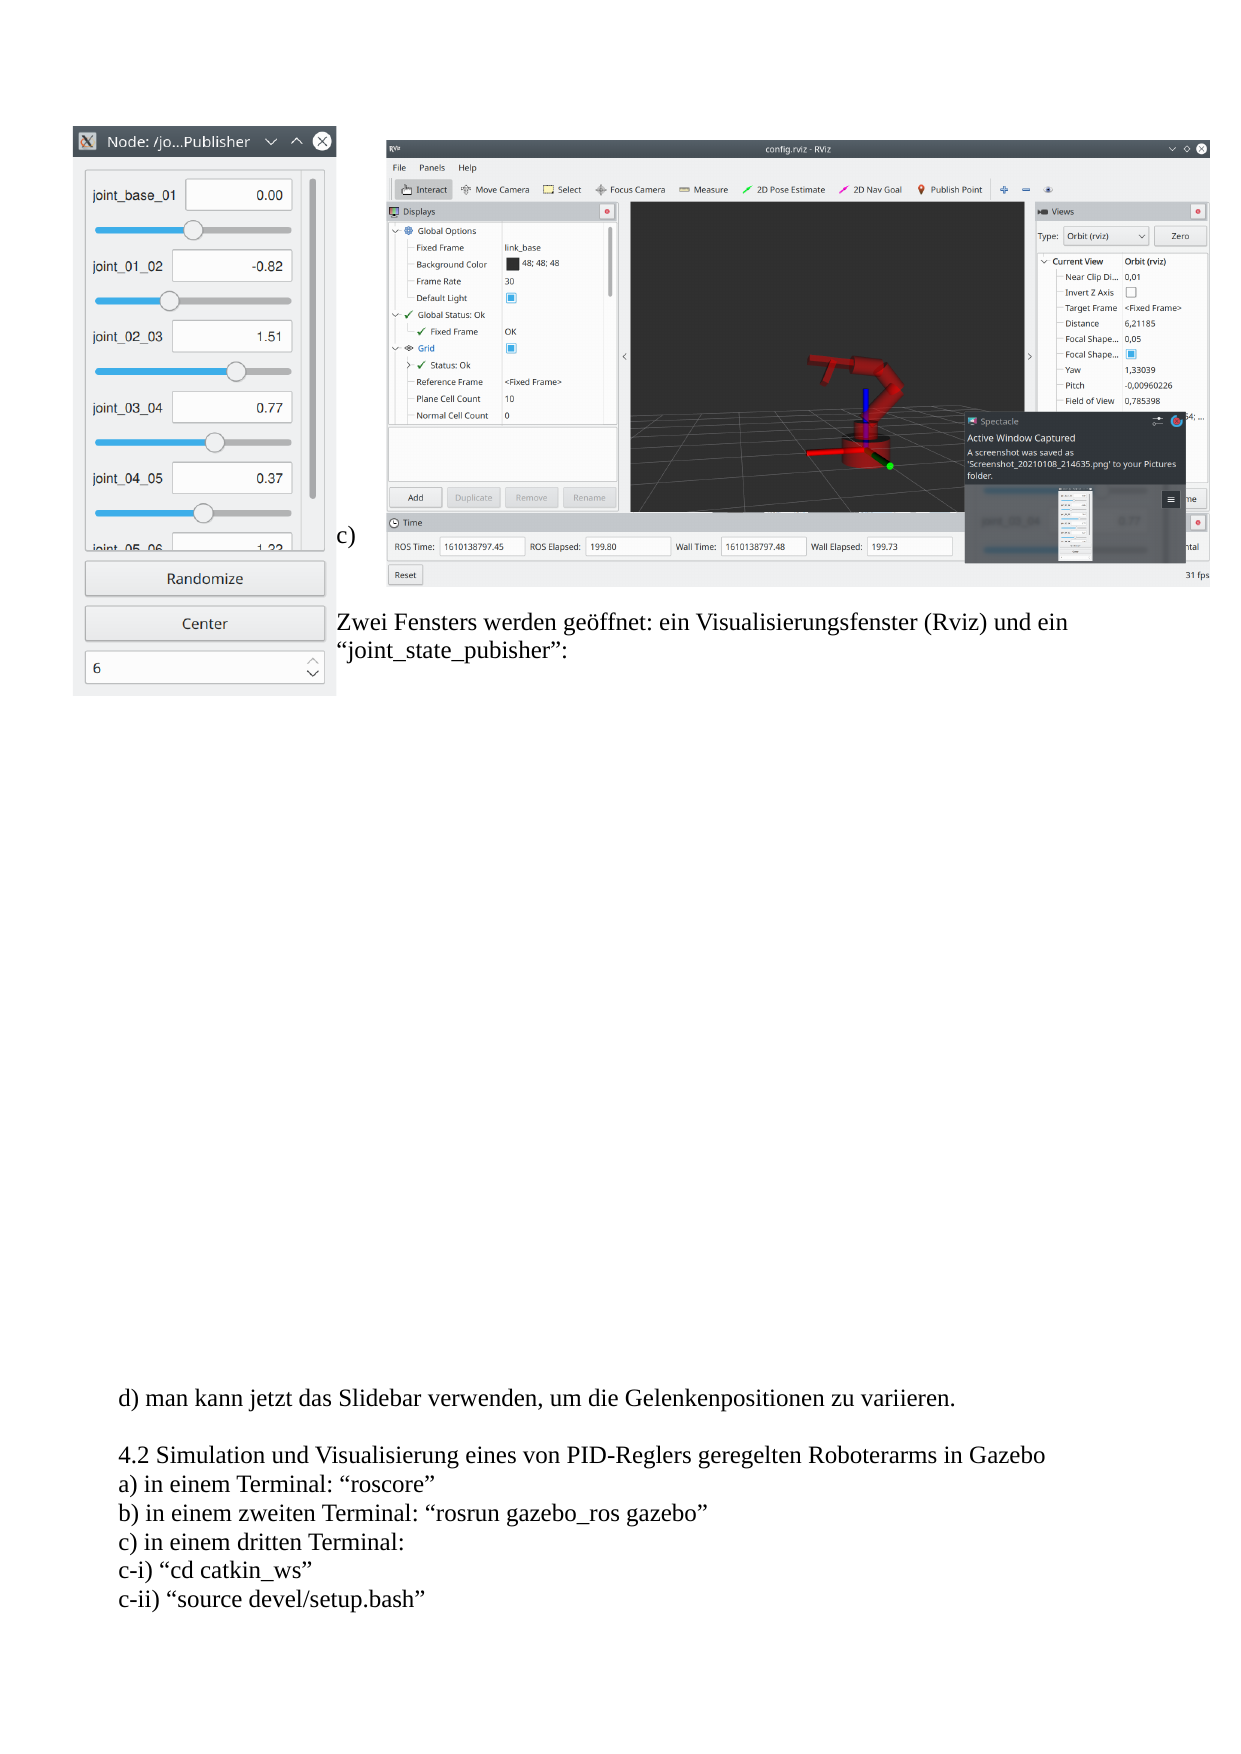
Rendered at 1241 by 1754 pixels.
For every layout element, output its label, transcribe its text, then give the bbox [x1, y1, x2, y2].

picture [386, 140, 1210, 587]
text 4.2 Simulation und Visualisierung eines von PID-Reglers geregelten Roboterarms in Gazebo [118, 1441, 1122, 1469]
text b) in einem zweiten Terminal: “rosrun gazebo_ros gazebo” [118, 1498, 1122, 1527]
text c) in einem dritten Terminal: [118, 1527, 1122, 1556]
text d) man kann jetzt das Slidebar verwenden, um die Gelenkenpositionen zu variieren. [118, 1383, 1122, 1412]
text c) Zwei Fensters werden geöffnet: ein Visualisierungsfenster (Rviz) und ein “joint_state_pubisher”: [337, 521, 1122, 664]
text c-ii) “source devel/setup.bash” [118, 1584, 1122, 1613]
text a) in einem Terminal: “roscore” [118, 1469, 1122, 1498]
text c-i) “cd catkin_ws” [118, 1556, 1122, 1584]
picture [72, 126, 337, 696]
